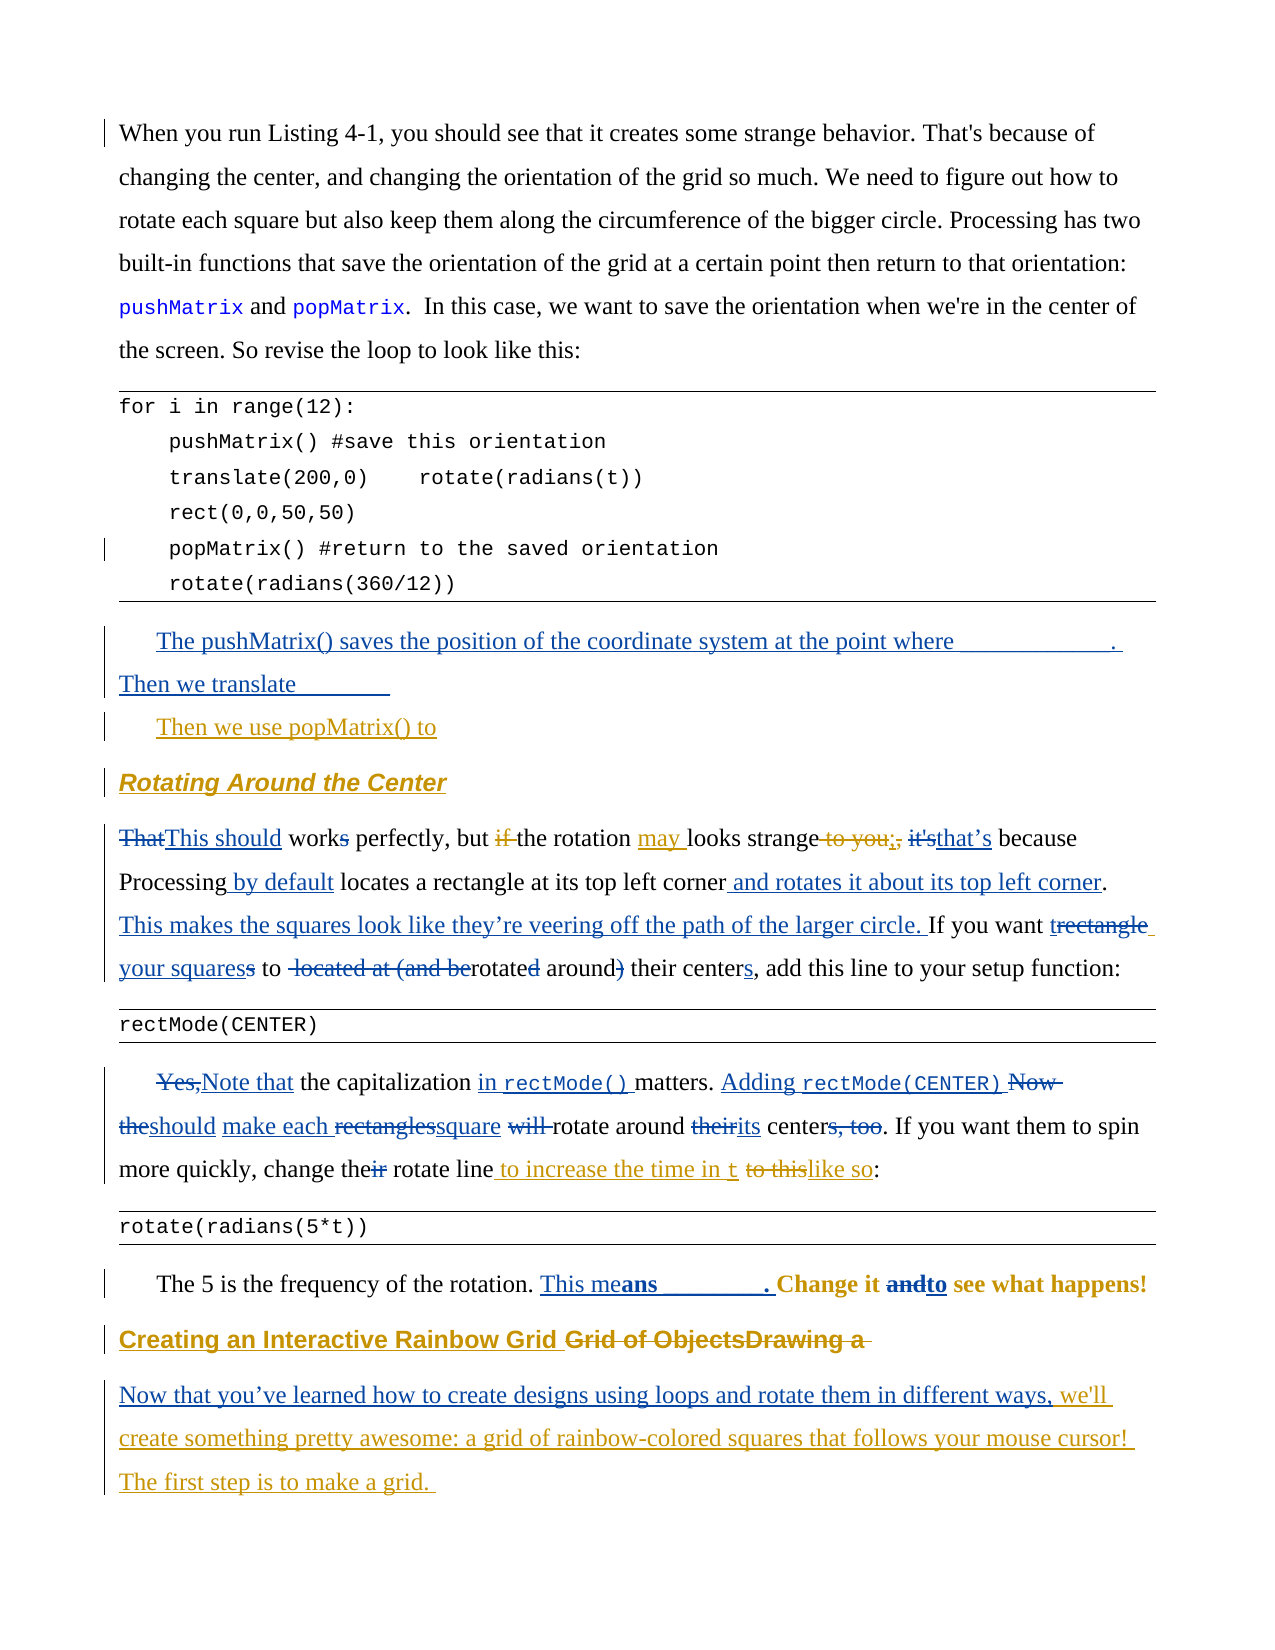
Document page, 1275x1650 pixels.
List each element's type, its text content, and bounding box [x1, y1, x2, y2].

text Then we use popMatrix() to [118, 712, 1156, 741]
text Now that you’ve learned how to create designs using loops and rotate them in different ways, we'll create something pretty awesome: a grid of rainbow-colored squares that follows your mouse cursor! The first step is to make a grid. [118, 1380, 1156, 1495]
text popMatrix() #return to the saved orientation [118, 537, 1156, 561]
text rectMode(CENTER) [118, 1010, 1156, 1043]
text Rotating Around the Center [118, 768, 1156, 797]
text Creating an Interactive Rainbow Grid [118, 1325, 1156, 1353]
text This should work perfectly, but the rotation may looks strange; that’s because Processing by default locates a rectangle at its top left corner and rotates it about its top left corner. This makes the squares look like they’re veering off the path of the larger circle. If you want t your squares to rotate around their centers, add this line to your setup function: [118, 823, 1156, 982]
text pushMatrix() #save this orientation [118, 431, 1156, 455]
text for i in range(12): [118, 392, 1156, 419]
text rect(0,0,50,50) [118, 502, 1156, 526]
text rotate(radians(360/12)) [118, 573, 1156, 602]
text rotate(radians(5*t)) [118, 1212, 1156, 1245]
text The pushMatrix() saves the position of the coordinate system at the point where ____________. Then we translate _______ [118, 626, 1156, 698]
text Note that the capitalization in rectMode() matters. Adding rectMode(CENTER) should make each square rotate around its center. If you want them to spin more quickly, change the rotate line to increase the time in t like so: [118, 1067, 1156, 1183]
text The 5 is the frequency of the rotation. This means ________. Change it to see what happens! [118, 1269, 1156, 1298]
text translate(200,0) rotate(radians(t)) [118, 467, 1156, 490]
text When you run Listing 4-1, you should see that it creates some strange behavior. That's because of changing the center, and changing the orientation of the grid so much. We need to figure out how to rotate each square but also keep them along the circumference of the bigger circle. Processing has two built-in functions that save the orientation of the grid at a certain point then return to that orientation: pushMatrix and popMatrix. In this case, we want to save the orientation when we're in the center of the screen. So revise the loop to look like this: [118, 118, 1156, 364]
